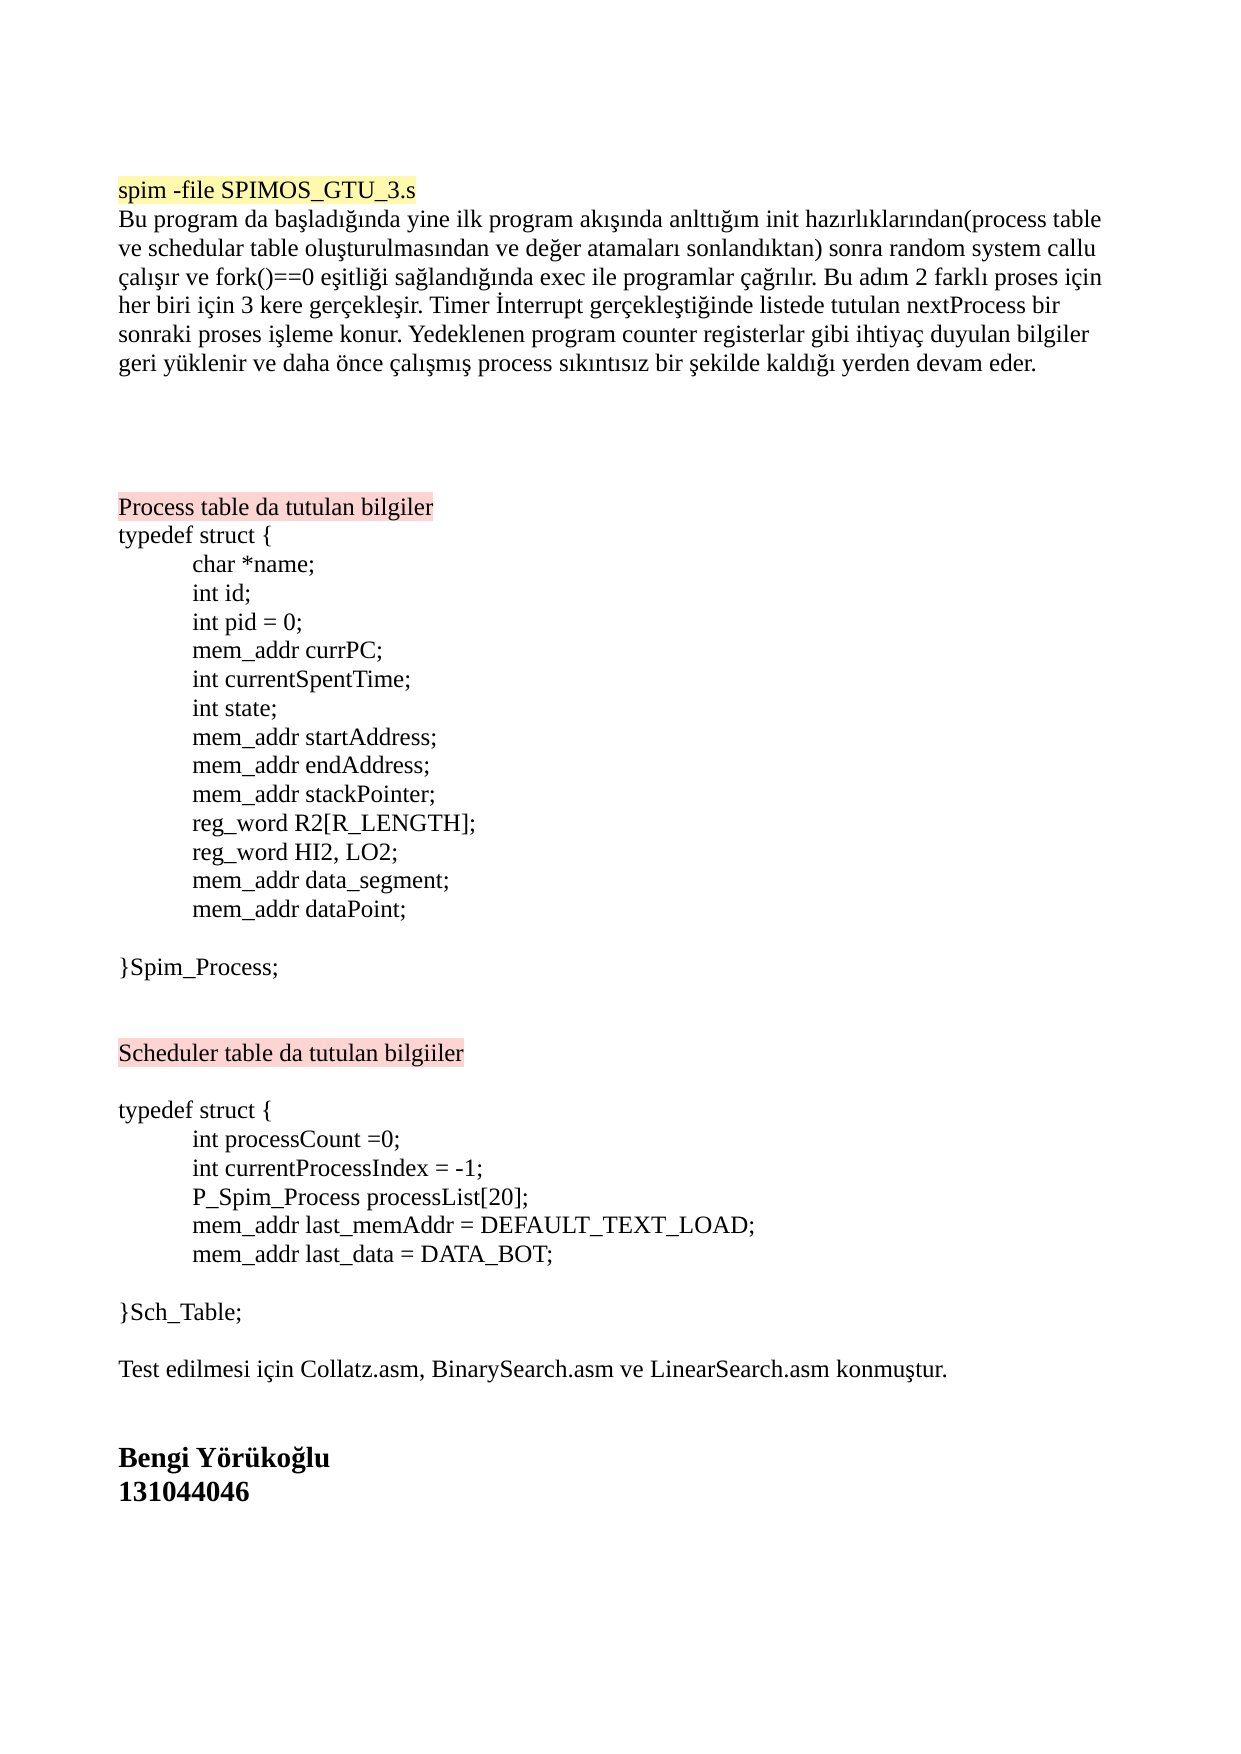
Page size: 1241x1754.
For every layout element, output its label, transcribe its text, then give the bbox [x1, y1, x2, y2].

text spim -file SPIMOS_GTU_3.s [118, 176, 1122, 204]
text }Sch_Table; [118, 1297, 1122, 1326]
text int state; [118, 693, 1122, 722]
text int id; [118, 578, 1122, 607]
text int currentSpentTime; [118, 664, 1122, 693]
text typedef struct { [118, 521, 1122, 549]
text reg_word R2[R_LENGTH]; [118, 808, 1122, 837]
text mem_addr stackPointer; [118, 779, 1122, 808]
text char *name; [118, 549, 1122, 578]
text Scheduler table da tutulan bilgiiler [118, 1038, 1122, 1067]
text mem_addr startAddress; [118, 722, 1122, 751]
text P_Spim_Process processList[20]; [118, 1182, 1122, 1211]
text mem_addr dataPoint; [118, 894, 1122, 923]
text 131044046 [118, 1474, 1122, 1508]
text mem_addr currPC; [118, 636, 1122, 664]
text Bengi Yörükoğlu [118, 1441, 1122, 1474]
text Process table da tutulan bilgiler [118, 492, 1122, 521]
text Test edilmesi için Collatz.asm, BinarySearch.asm ve LinearSearch.asm konmuştur. [118, 1354, 1122, 1383]
text int pid = 0; [118, 607, 1122, 636]
text mem_addr last_data = DATA_BOT; [118, 1239, 1122, 1268]
text mem_addr data_segment; [118, 866, 1122, 894]
text }Spim_Process; [118, 952, 1122, 981]
text typedef struct { [118, 1096, 1122, 1124]
text int currentProcessIndex = -1; [118, 1153, 1122, 1182]
text int processCount =0; [118, 1124, 1122, 1153]
text mem_addr last_memAddr = DEFAULT_TEXT_LOAD; [118, 1211, 1122, 1239]
text reg_word HI2, LO2; [118, 837, 1122, 866]
text Bu program da başladığında yine ilk program akışında anlttığım init hazırlıklarından(process table ve schedular table oluşturulmasından ve değer atamaları sonlandıktan) sonra random system callu çalışır ve fork()==0 eşitliği sağlandığında exec ile programlar çağrılır. Bu adım 2 farklı proses için her biri için 3 kere gerçekleşir. Timer İnterrupt gerçekleştiğinde listede tutulan nextProcess bir sonraki proses işleme konur. Yedeklenen program counter registerlar gibi ihtiyaç duyulan bilgiler geri yüklenir ve daha önce çalışmış process sıkıntısız bir şekilde kaldığı yerden devam eder. [118, 204, 1122, 377]
text mem_addr endAddress; [118, 751, 1122, 779]
